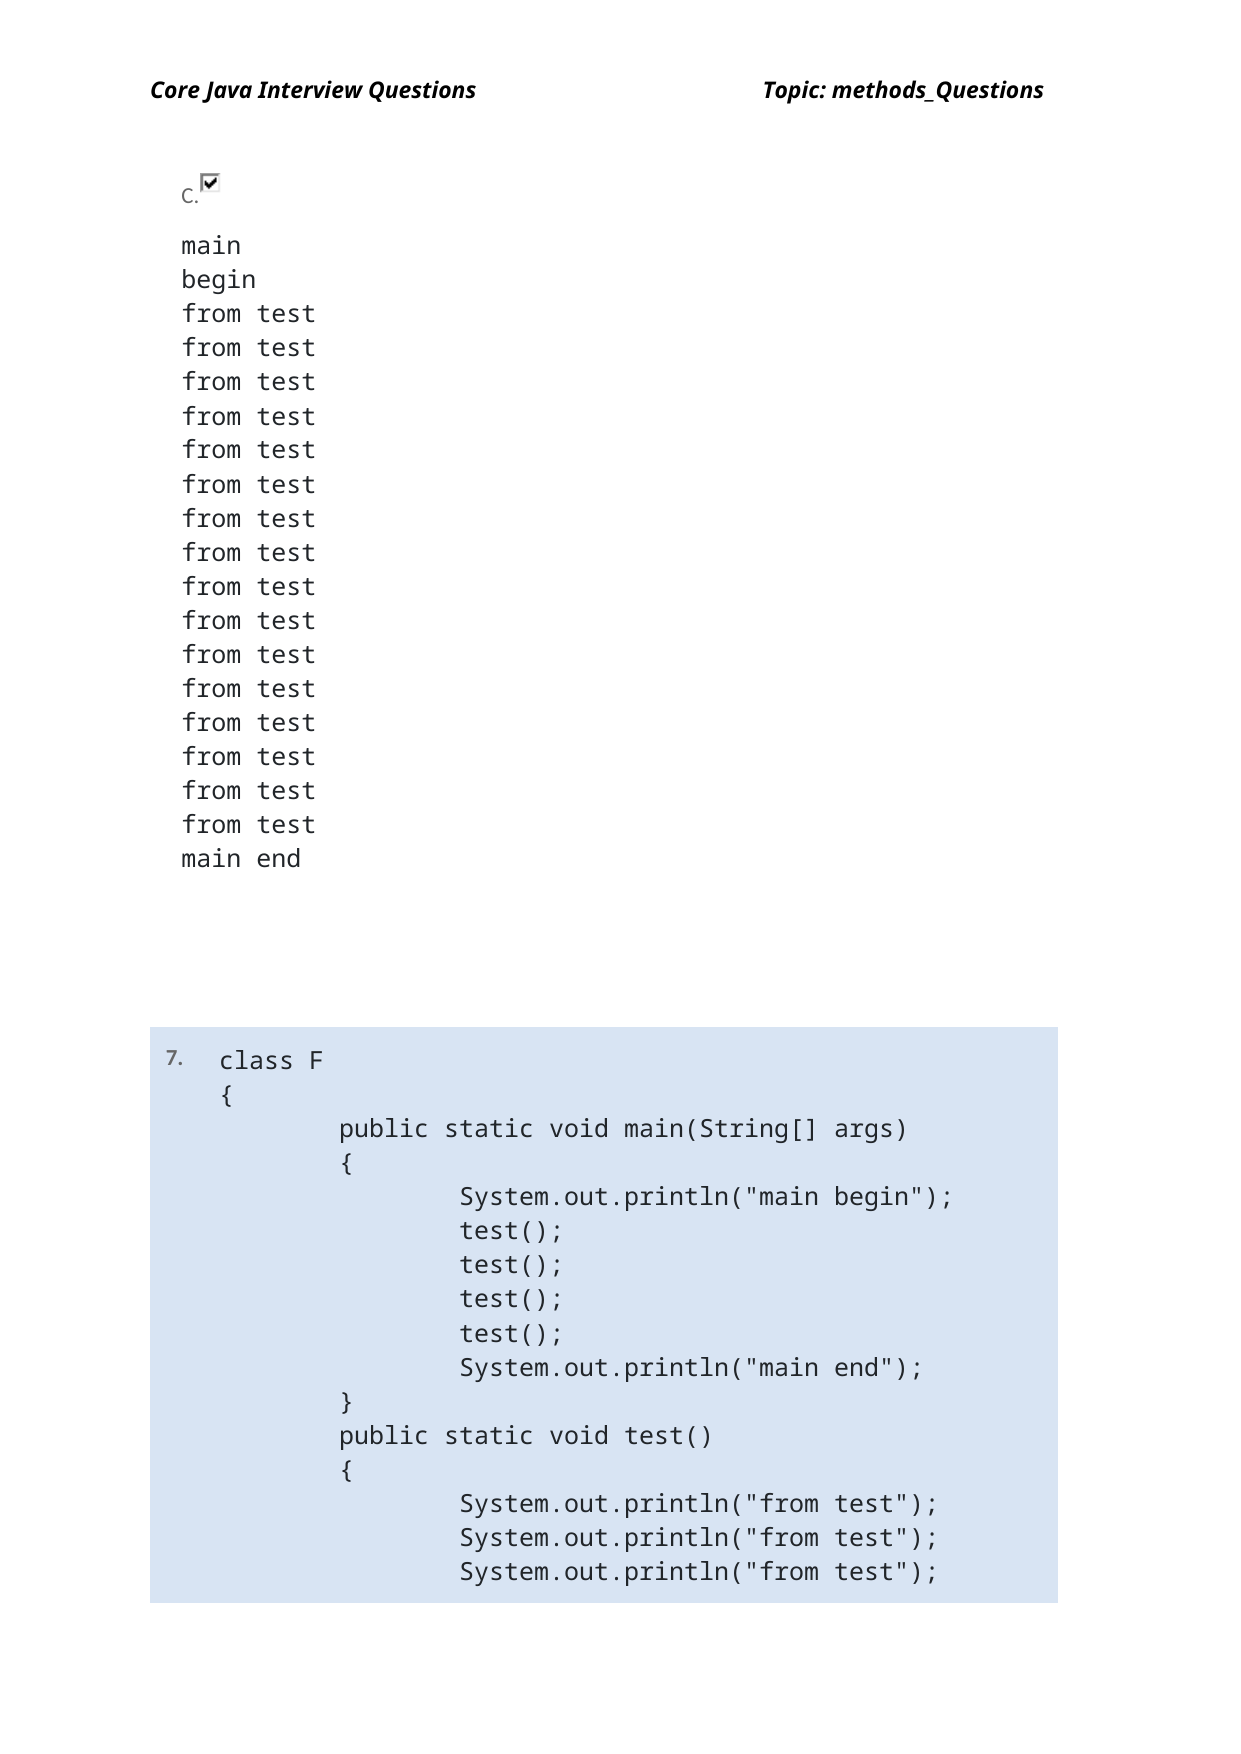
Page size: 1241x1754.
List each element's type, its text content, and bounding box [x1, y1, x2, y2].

table_header C. main begin from test from test from test from test from test from test from test from test from test from test from test from test from test from test from test from test main end [181, 166, 319, 1011]
table_header class F { public static void main(String[] args) { System.out.println("main begin"); test(); test(); test(); test(); System.out.println("main end"); } public static void test() { System.out.println("from test"); System.out.println("from test"); System.out.println("from test"); [203, 1027, 1058, 1603]
table_header 7. [150, 1027, 203, 1603]
table_header [1058, 1027, 1090, 1603]
table_cell [150, 150, 1090, 1027]
